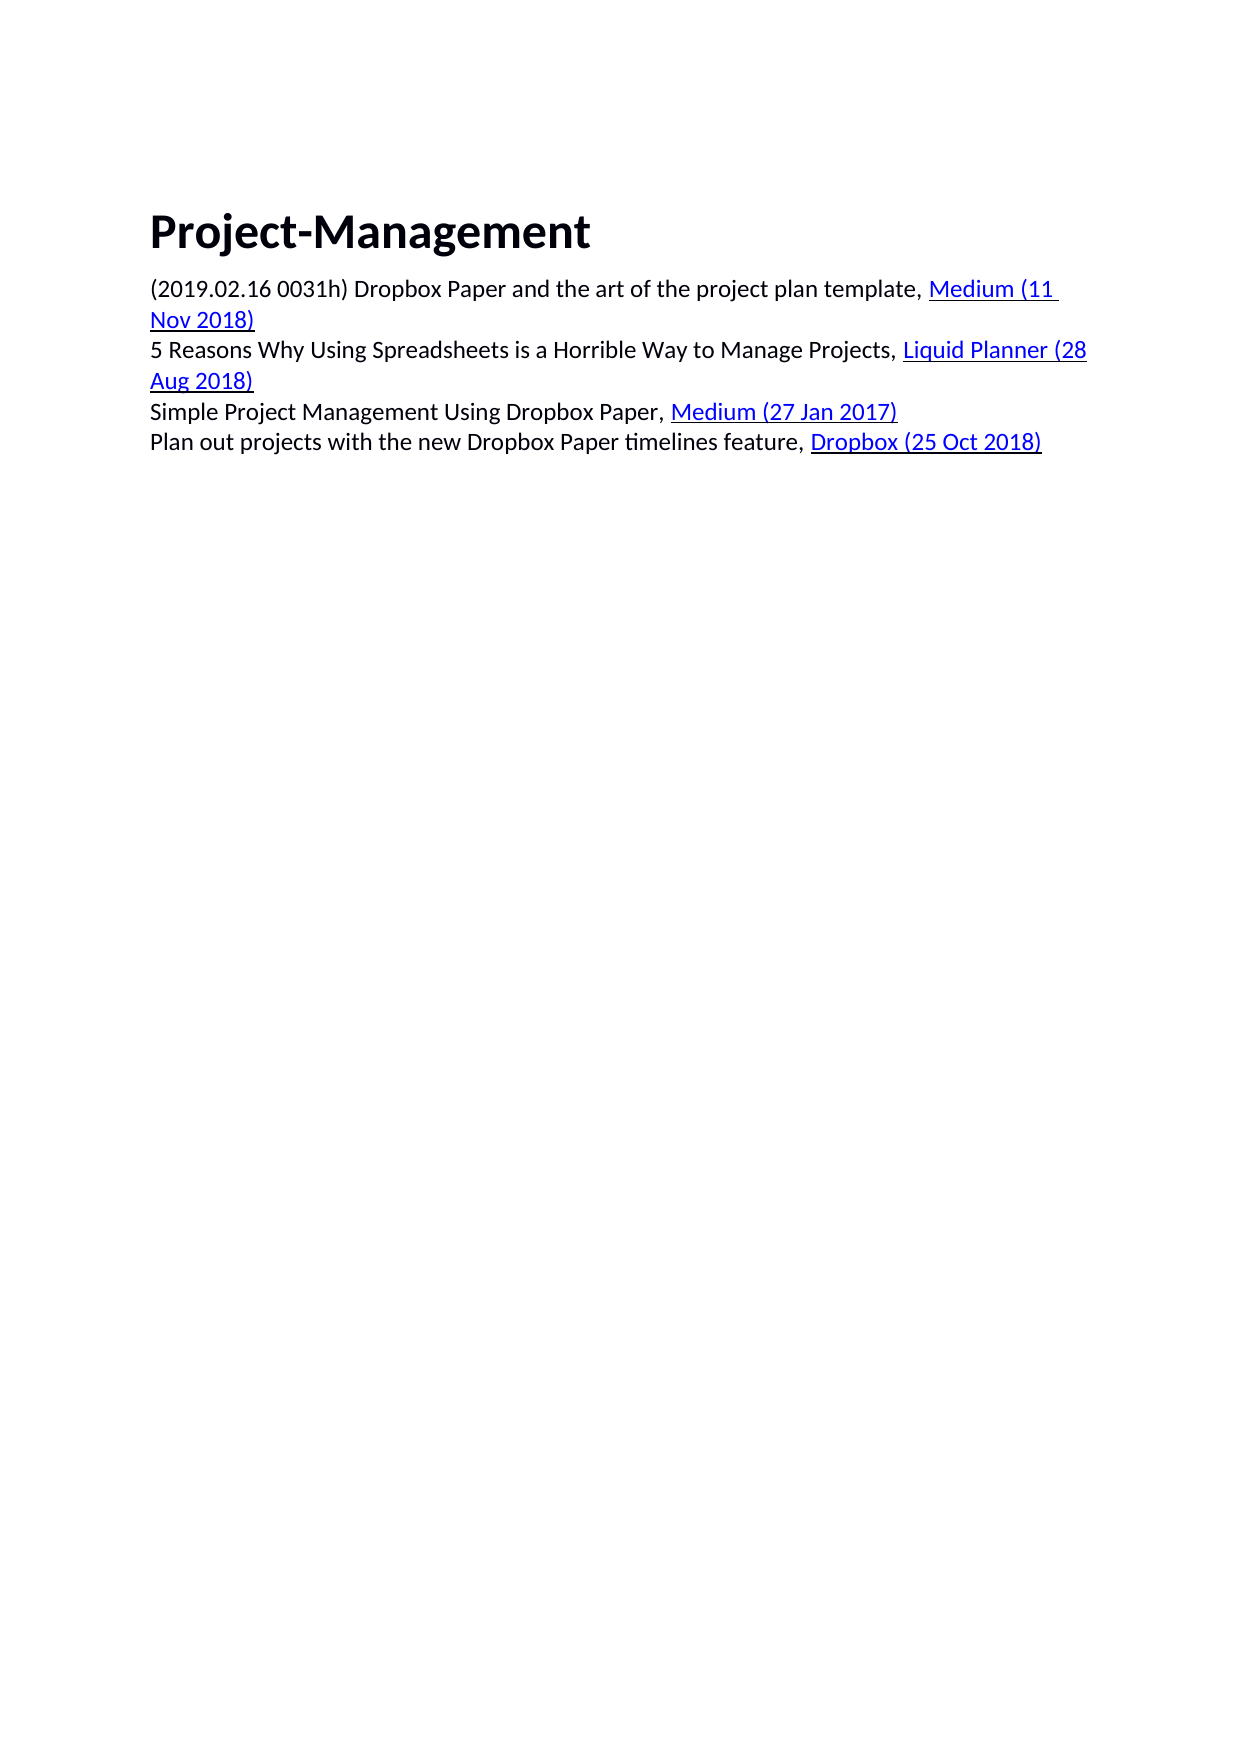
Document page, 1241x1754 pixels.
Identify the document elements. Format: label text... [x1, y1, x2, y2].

text (2019.02.16 0031h) Dropbox Paper and the art of the project plan template, Medium (11 Nov 2018) [150, 273, 1090, 334]
subtitle Project-Management [150, 200, 1090, 261]
text Plan out projects with the new Dropbox Paper timelines feature, Dropbox (25 Oct 2018) [150, 426, 1090, 457]
text 5 Reasons Why Using Spreadsheets is a Horrible Way to Manage Projects, Liquid Planner (28 Aug 2018) [150, 334, 1090, 396]
text Simple Project Management Using Dropbox Paper, Medium (27 Jan 2017) [150, 396, 1090, 426]
